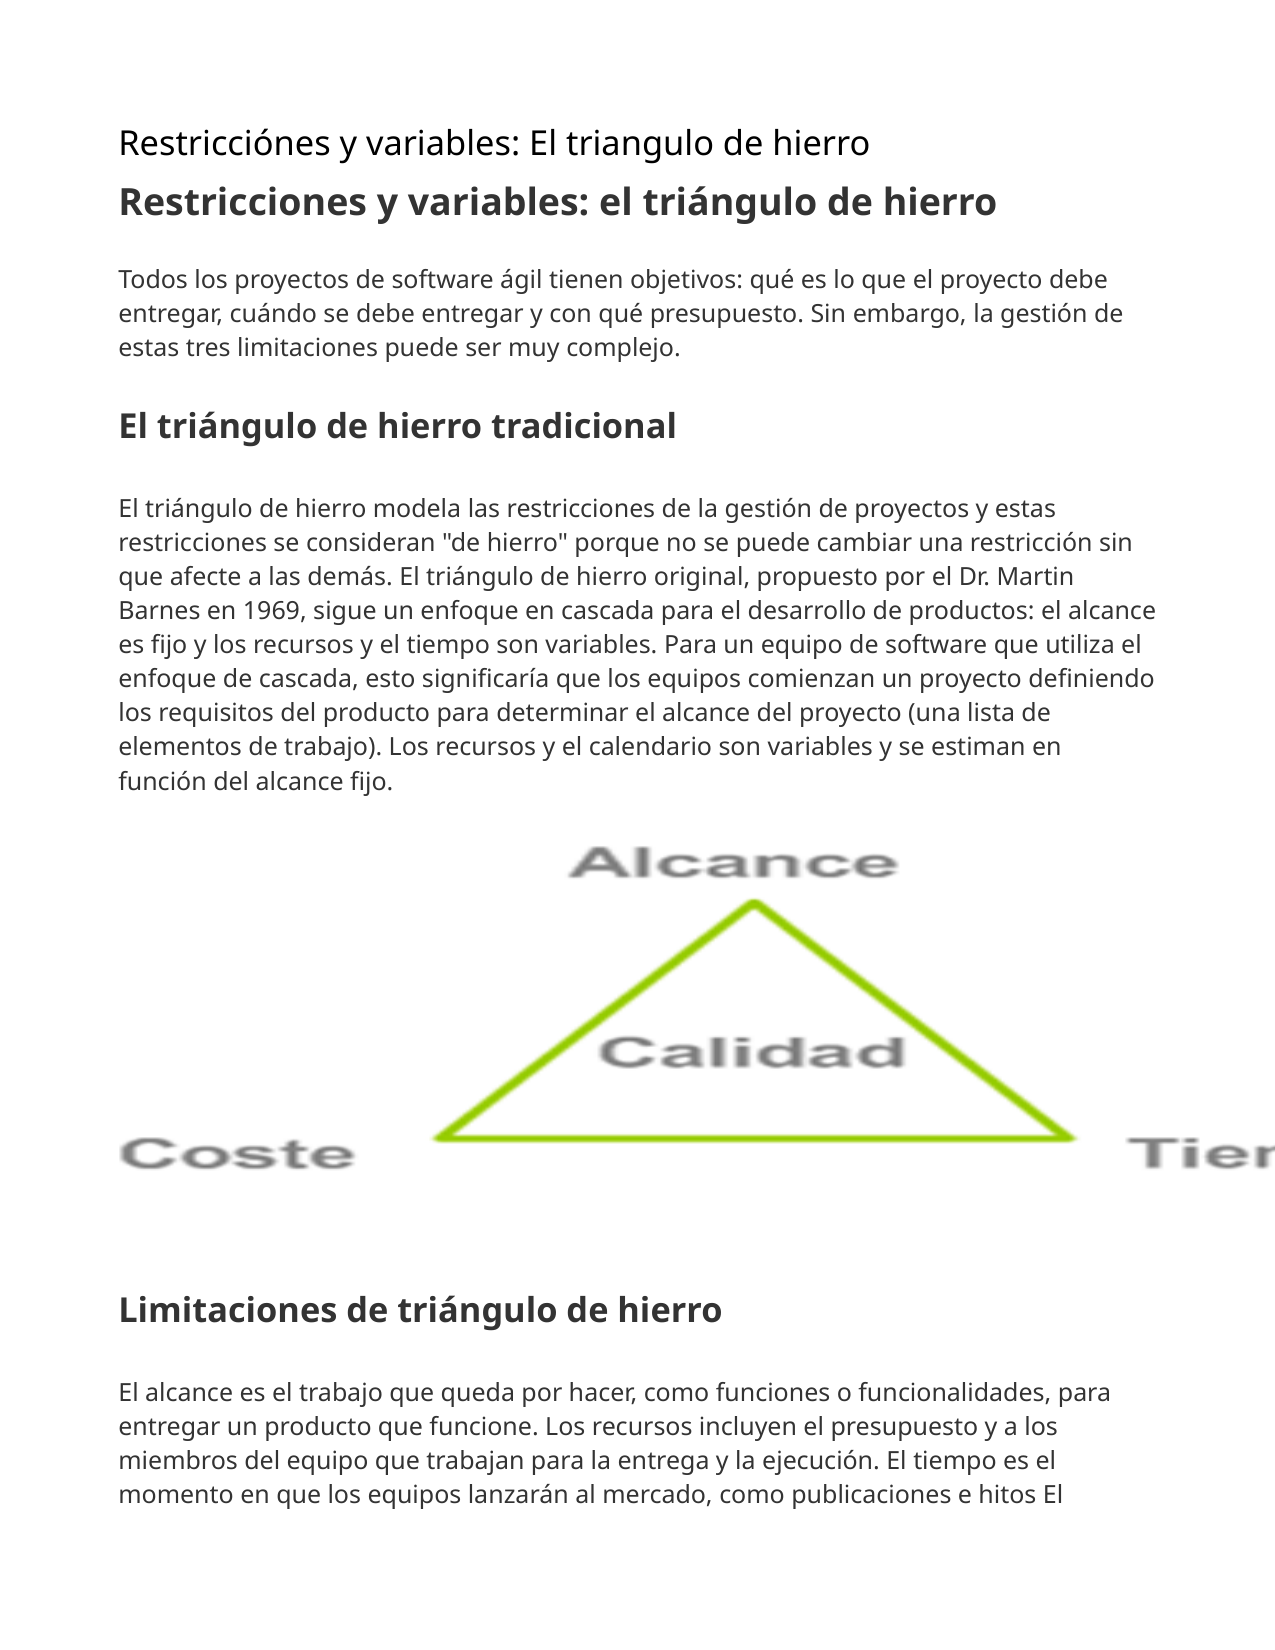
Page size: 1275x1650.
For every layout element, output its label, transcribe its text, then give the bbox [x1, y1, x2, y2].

text Restricciónes y variables: El triangulo de hierro [118, 118, 1157, 165]
text El alcance es el trabajo que queda por hacer, como funciones o funcionalidades, para entregar un producto que funcione. Los recursos incluyen el presupuesto y a los miembros del equipo que trabajan para la entrega y la ejecución. El tiempo es el momento en que los equipos lanzarán al mercado, como publicaciones e hitos El [118, 1375, 1157, 1511]
picture [118, 834, 1275, 1180]
subtitle El triángulo de hierro tradicional [118, 402, 1157, 448]
text El triángulo de hierro modela las restricciones de la gestión de proyectos y estas restricciones se consideran "de hierro" porque no se puede cambiar una restricción sin que afecte a las demás. El triángulo de hierro original, propuesto por el Dr. Martin Barnes en 1969, sigue un enfoque en cascada para el desarrollo de productos: el alcance es fijo y los recursos y el tiempo son variables. Para un equipo de software que utiliza el enfoque de cascada, esto significaría que los equipos comienzan un proyecto definiendo los requisitos del producto para determinar el alcance del proyecto (una lista de elementos de trabajo). Los recursos y el calendario son variables y se estiman en función del alcance fijo. [118, 491, 1157, 797]
text Todos los proyectos de software ágil tienen objetivos: qué es lo que el proyecto debe entregar, cuándo se debe entregar y con qué presupuesto. Sin embargo, la gestión de estas tres limitaciones puede ser muy complejo. [118, 262, 1157, 364]
subtitle Limitaciones de triángulo de hierro [118, 1286, 1157, 1333]
subtitle Restricciones y variables: el triángulo de hierro [118, 165, 1157, 226]
